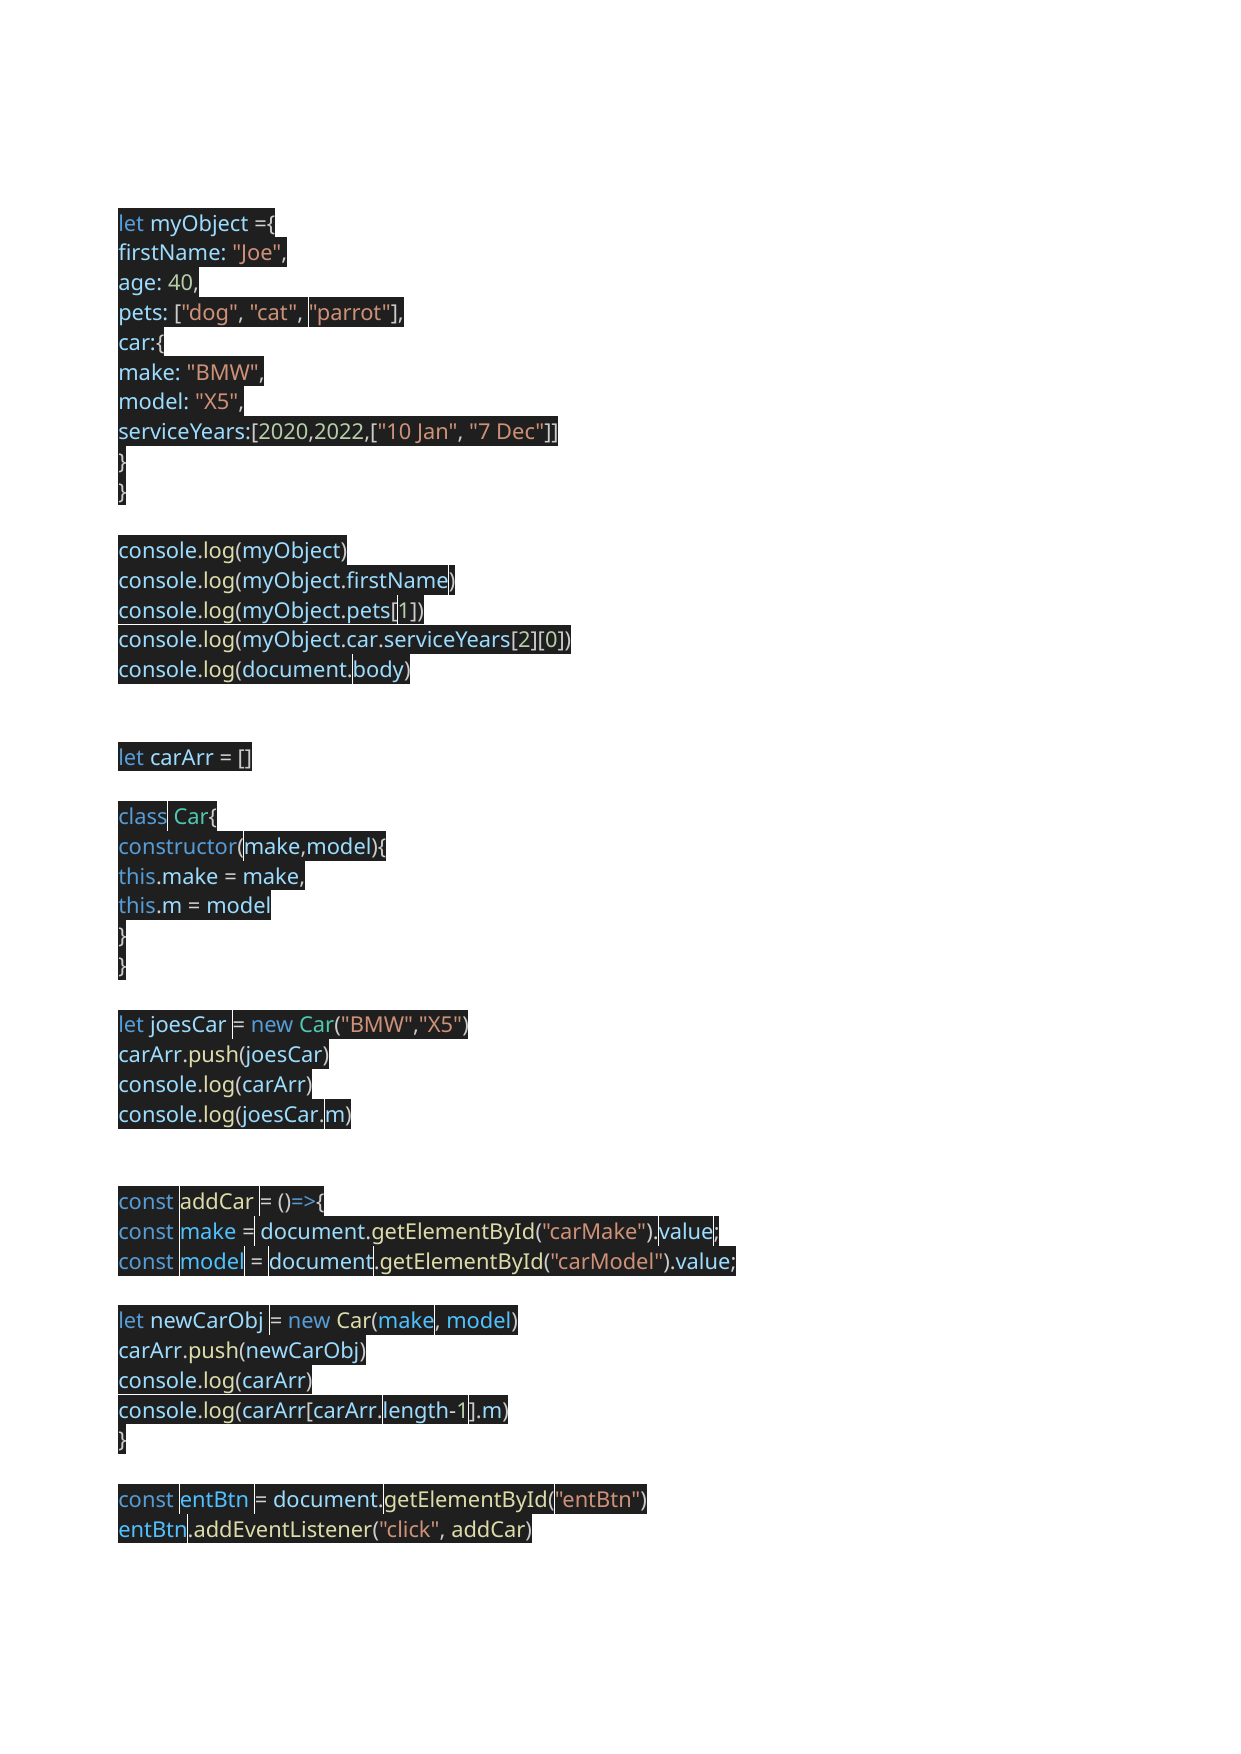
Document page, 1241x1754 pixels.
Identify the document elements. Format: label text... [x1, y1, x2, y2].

text const entBtn = document.getElementById("entBtn") [118, 1484, 1122, 1514]
text console.log(myObject.car.serviceYears[2][0]) [118, 624, 1122, 654]
text carArr.push(newCarObj) [118, 1335, 1122, 1365]
text class Car{ [118, 801, 1122, 831]
text carArr.push(joesCar) [118, 1039, 1122, 1069]
text make: "BMW", [118, 356, 1122, 386]
text firstName: "Joe", [118, 237, 1122, 267]
text serviceYears:[2020,2022,["10 Jan", "7 Dec"]] [118, 416, 1122, 446]
text } [118, 446, 1122, 476]
text console.log(myObject.pets[1]) [118, 595, 1122, 624]
text car:{ [118, 327, 1122, 356]
text let myObject ={ [118, 207, 1122, 237]
text console.log(carArr) [118, 1365, 1122, 1394]
text console.log(myObject.firstName) [118, 565, 1122, 595]
text pets: ["dog", "cat", "parrot"], [118, 297, 1122, 327]
text const addCar = ()=>{ [118, 1186, 1122, 1216]
text entBtn.addEventListener("click", addCar) [118, 1514, 1122, 1543]
text this.m = model [118, 890, 1122, 920]
text let newCarObj = new Car(make, model) [118, 1305, 1122, 1335]
text const model = document.getElementById("carModel").value; [118, 1246, 1122, 1276]
text const make = document.getElementById("carMake").value; [118, 1216, 1122, 1246]
text let joesCar = new Car("BMW","X5") [118, 1009, 1122, 1039]
text console.log(carArr) [118, 1069, 1122, 1099]
text } [118, 476, 1122, 505]
text let carArr = [] [118, 742, 1122, 771]
text model: "X5", [118, 386, 1122, 416]
text console.log(carArr[carArr.length-1].m) [118, 1394, 1122, 1424]
text this.make = make, [118, 861, 1122, 890]
text } [118, 950, 1122, 980]
text } [118, 920, 1122, 950]
text } [118, 1424, 1122, 1454]
text console.log(document.body) [118, 654, 1122, 684]
text console.log(myObject) [118, 535, 1122, 565]
text constructor(make,model){ [118, 831, 1122, 861]
text age: 40, [118, 267, 1122, 297]
text console.log(joesCar.m) [118, 1099, 1122, 1129]
